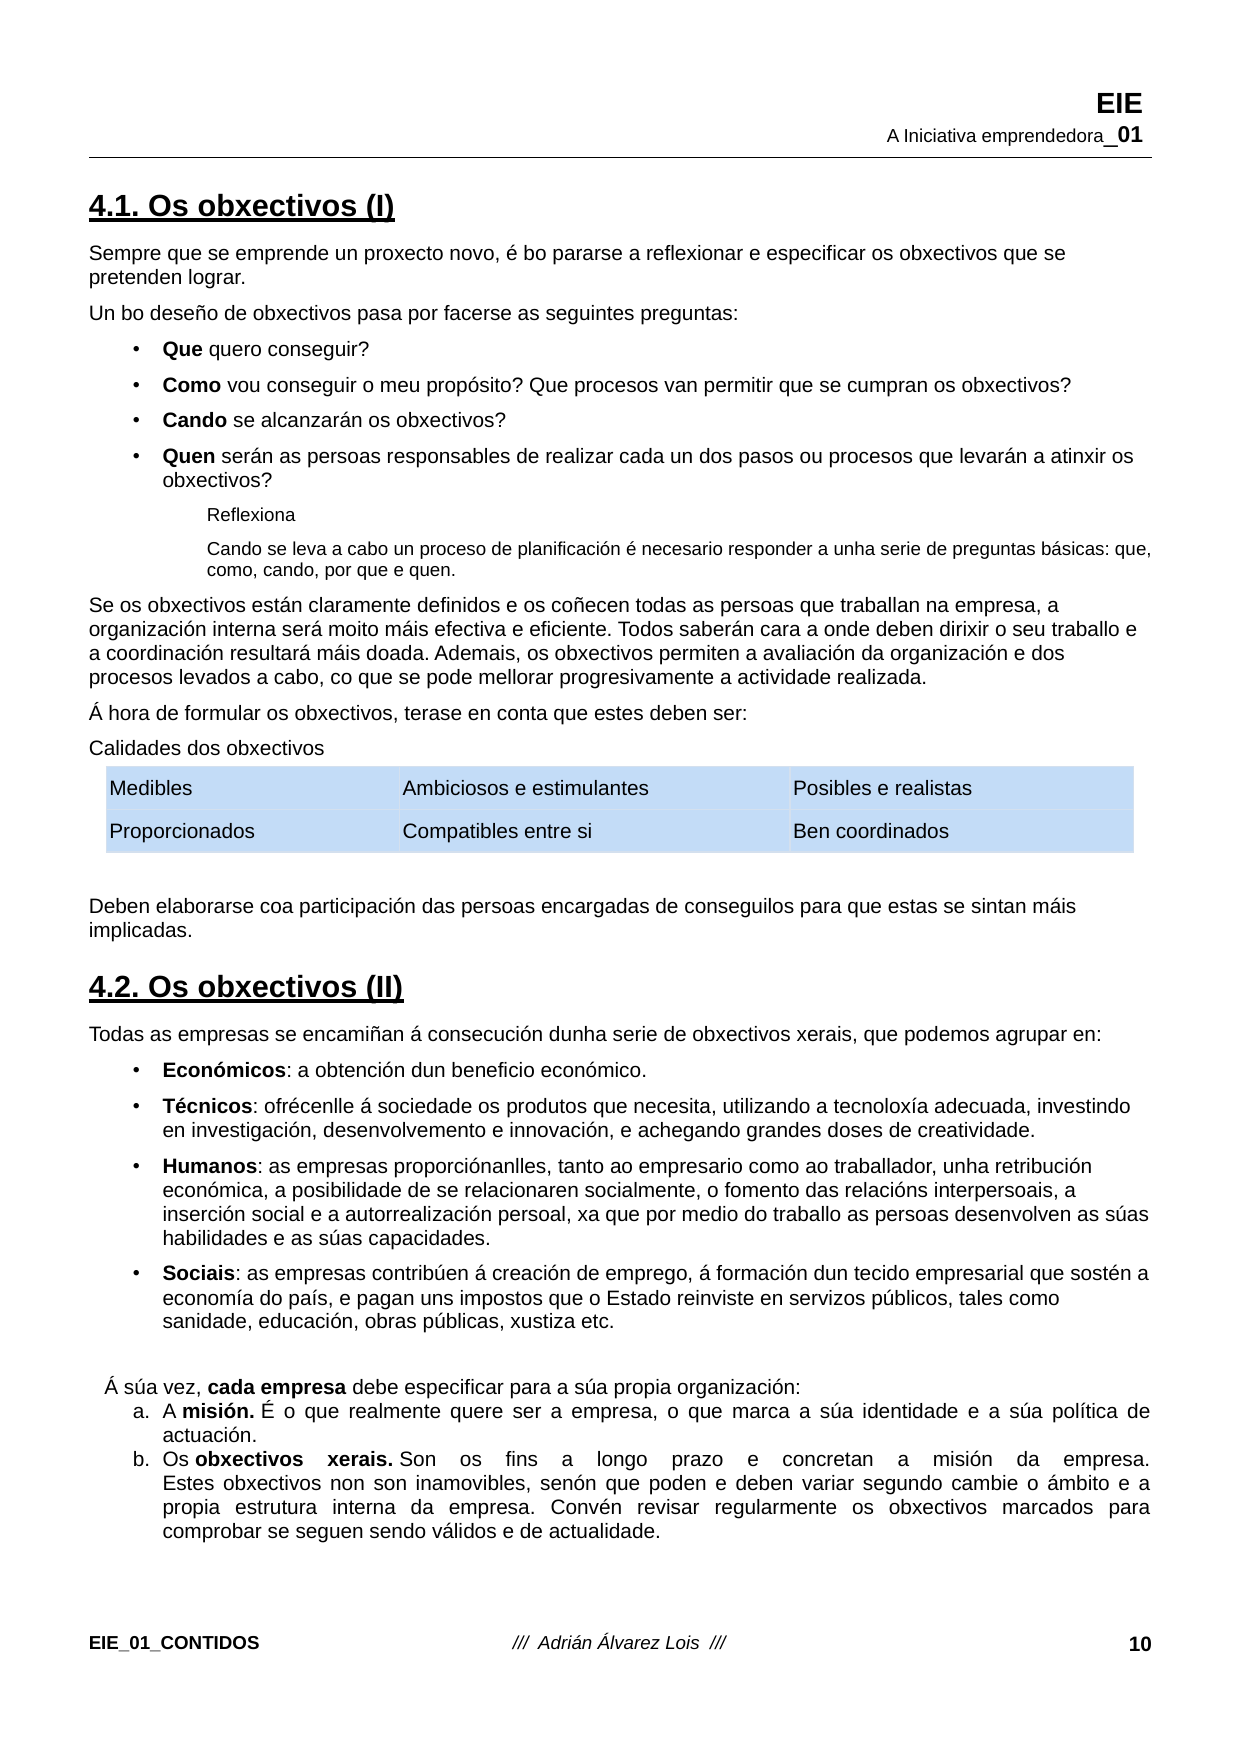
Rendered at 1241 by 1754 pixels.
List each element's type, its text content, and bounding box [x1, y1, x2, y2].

text Deben elaborarse coa participación das persoas encargadas de conseguilos para que estas se sintan máis implicadas. [88, 894, 1152, 942]
list Como vou conseguir o meu propósito? Que procesos van permitir que se cumpran os obxectivos? [133, 372, 1152, 396]
list A misión. É o que realmente quere ser a empresa, o que marca a súa identidade e a súa política de actuación. [133, 1399, 1152, 1447]
list Económicos: a obtención dun beneficio económico. [133, 1058, 1152, 1082]
subtitle 4.2. Os obxectivos (II) [88, 969, 1152, 1004]
table_cell Ben coordinados [791, 810, 1133, 851]
list Que quero conseguir? [133, 336, 1152, 361]
text Calidades dos obxectivos [88, 736, 1152, 760]
list Sociais: as empresas contribúen á creación de emprego, á formación dun tecido empresarial que sostén a economía do país, e pagan uns impostos que o Estado reinviste en servizos públicos, tales como sanidade, educación, obras públicas, xustiza etc. [133, 1261, 1152, 1333]
text Un bo deseño de obxectivos pasa por facerse as seguintes preguntas: [88, 301, 1152, 324]
text Sempre que se emprende un proxecto novo, é bo pararse a reflexionar e especificar os obxectivos que se pretenden lograr. [88, 241, 1152, 289]
list Quen serán as persoas responsables de realizar cada un dos pasos ou procesos que levarán a atinxir os obxectivos? [133, 444, 1152, 492]
text Reflexiona [207, 504, 1152, 526]
text Todas as empresas se encamiñan á consecución dunha serie de obxectivos xerais, que podemos agrupar en: [88, 1022, 1152, 1046]
text Se os obxectivos están claramente definidos e os coñecen todas as persoas que traballan na empresa, a organización interna será moito máis efectiva e eficiente. Todos saberán cara a onde deben dirixir o seu traballo e a coordinación resultará máis doada. Ademais, os obxectivos permiten a avaliación da organización e dos procesos levados a cabo, co que se pode mellorar progresivamente a actividade realizada. [88, 593, 1152, 688]
table_cell Proporcionados [107, 810, 399, 851]
table_header Medibles [107, 767, 399, 809]
table_cell Compatibles entre si [400, 810, 789, 851]
table_header Ambiciosos e estimulantes [400, 767, 789, 809]
list Os obxectivos xerais. Son os fins a longo prazo e concretan a misión da empresa. Estes obxectivos non son inamovibles, senón que poden e deben variar segundo cambie o ámbito e a propia estrutura interna da empresa. Convén revisar regularmente os obxectivos marcados para comprobar se seguen sendo válidos e de actualidade. [133, 1447, 1152, 1543]
list Humanos: as empresas proporciónanlles, tanto ao empresario como ao traballador, unha retribución económica, a posibilidade de se relacionaren socialmente, o fomento das relacións interpersoais, a inserción social e a autorrealización persoal, xa que por medio do traballo as persoas desenvolven as súas habilidades e as súas capacidades. [133, 1153, 1152, 1249]
text Á hora de formular os obxectivos, terase en conta que estes deben ser: [88, 700, 1152, 724]
text Á súa vez, cada empresa debe especificar para a súa propia organización: [104, 1375, 1152, 1399]
list Técnicos: ofrécenlle á sociedade os produtos que necesita, utilizando a tecnoloxía adecuada, investindo en investigación, desenvolvemento e innovación, e achegando grandes doses de creatividade. [133, 1093, 1152, 1142]
subtitle 4.1. Os obxectivos (I) [88, 188, 1152, 223]
table_header Posibles e realistas [791, 767, 1133, 809]
list Cando se alcanzarán os obxectivos? [133, 408, 1152, 432]
text Cando se leva a cabo un proceso de planificación é necesario responder a unha serie de preguntas básicas: que, como, cando, por que e quen. [207, 538, 1152, 581]
